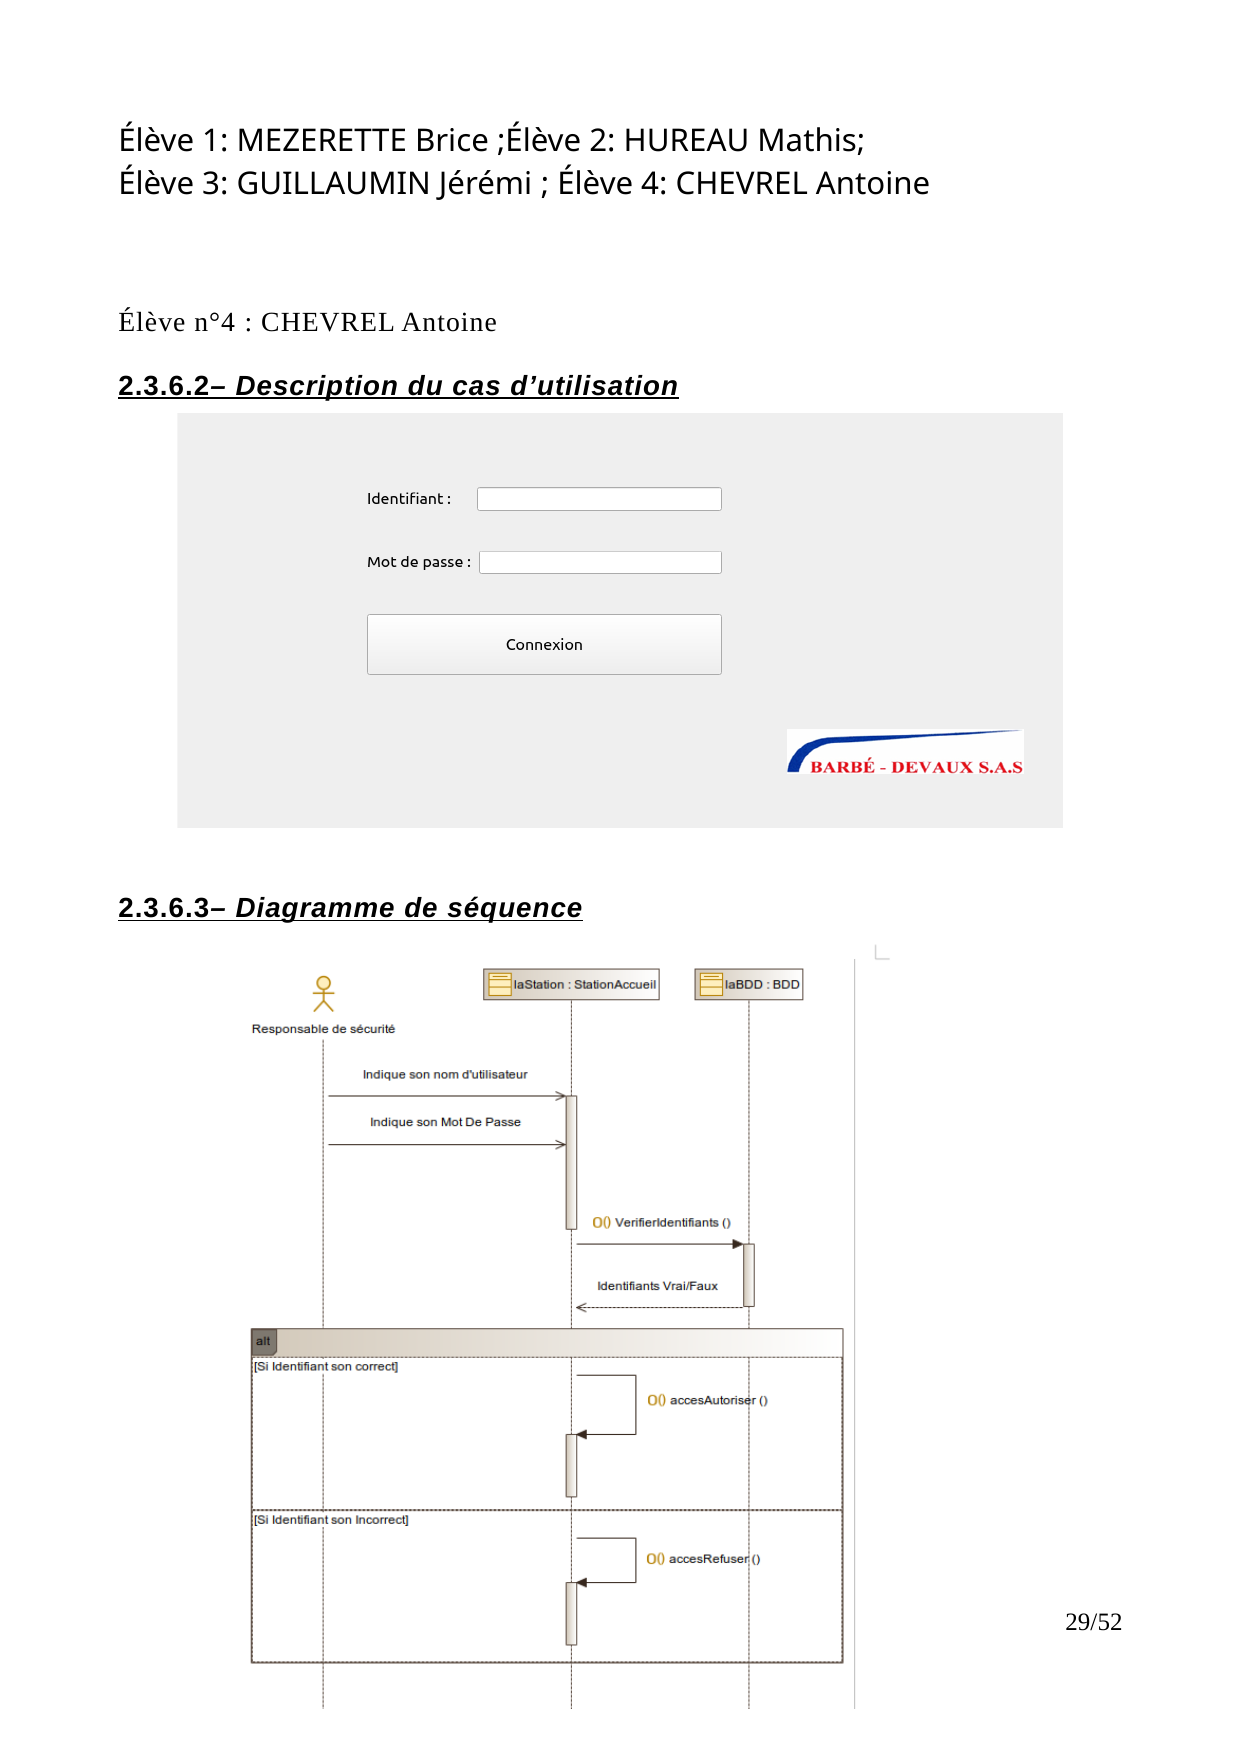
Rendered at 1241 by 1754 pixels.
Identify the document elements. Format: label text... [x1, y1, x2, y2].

subtitle 2.3.6.2– Description du cas d’utilisation [118, 369, 1122, 401]
text Élève n°4 : CHEVREL Antoine [118, 306, 1122, 338]
picture [199, 940, 908, 1709]
subtitle 2.3.6.3– Diagramme de séquence [118, 892, 1122, 924]
picture [177, 413, 1063, 828]
